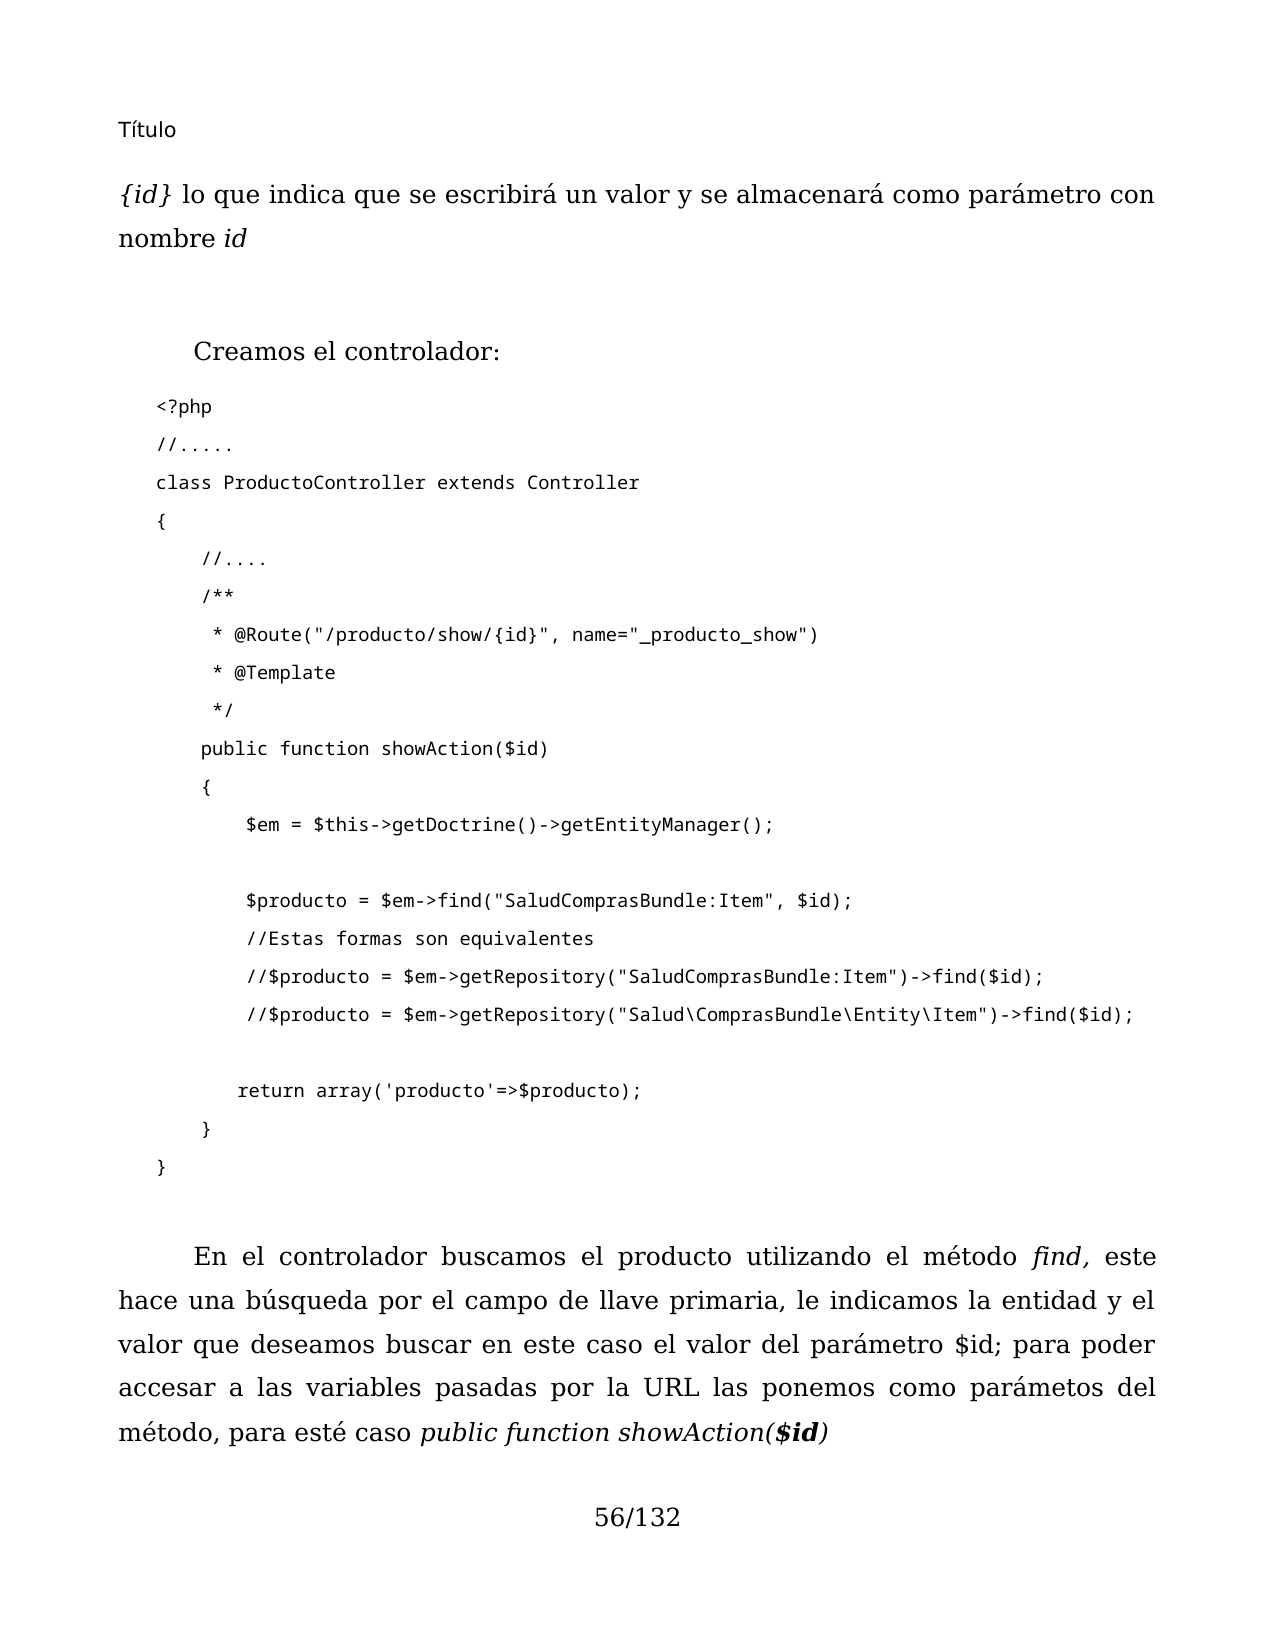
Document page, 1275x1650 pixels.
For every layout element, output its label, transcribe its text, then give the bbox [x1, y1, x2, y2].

text return array('producto'=>$producto); [118, 1078, 1157, 1103]
text //..... [118, 431, 1157, 457]
text * @Template [118, 659, 1157, 685]
text {id} lo que indica que se escribirá un valor y se almacenará como parámetro con nombre id [118, 181, 1157, 254]
text * @Route("/producto/show/{id}", name="_producto_show") [118, 621, 1157, 647]
text $producto = $em->find("SaludComprasBundle:Item", $id); [118, 887, 1157, 913]
text //Estas formas son equivalentes [118, 926, 1157, 951]
text //$producto = $em->getRepository("SaludComprasBundle:Item")->find($id); [118, 963, 1157, 989]
text } [118, 1116, 1157, 1141]
text //$producto = $em->getRepository("Salud\ComprasBundle\Entity\Item")->find($id); [118, 1002, 1157, 1027]
text class ProductoController extends Controller [118, 469, 1157, 495]
text /** [118, 583, 1157, 609]
text En el controlador buscamos el producto utilizando el método find, este hace una búsqueda por el campo de llave primaria, le indicamos la entidad y el valor que deseamos buscar en este caso el valor del parámetro $id; para poder accesar a las variables pasadas por la URL las ponemos como parámetos del método, para esté caso public function showAction($id) [118, 1242, 1157, 1447]
text } [118, 1154, 1157, 1179]
text //.... [118, 545, 1157, 571]
text $em = $this->getDoctrine()->getEntityManager(); [118, 811, 1157, 837]
text { [118, 507, 1157, 533]
text { [118, 773, 1157, 799]
text <?php [118, 393, 1157, 419]
text */ [118, 697, 1157, 723]
text Creamos el controlador: [118, 337, 1157, 366]
text public function showAction($id) [118, 735, 1157, 761]
